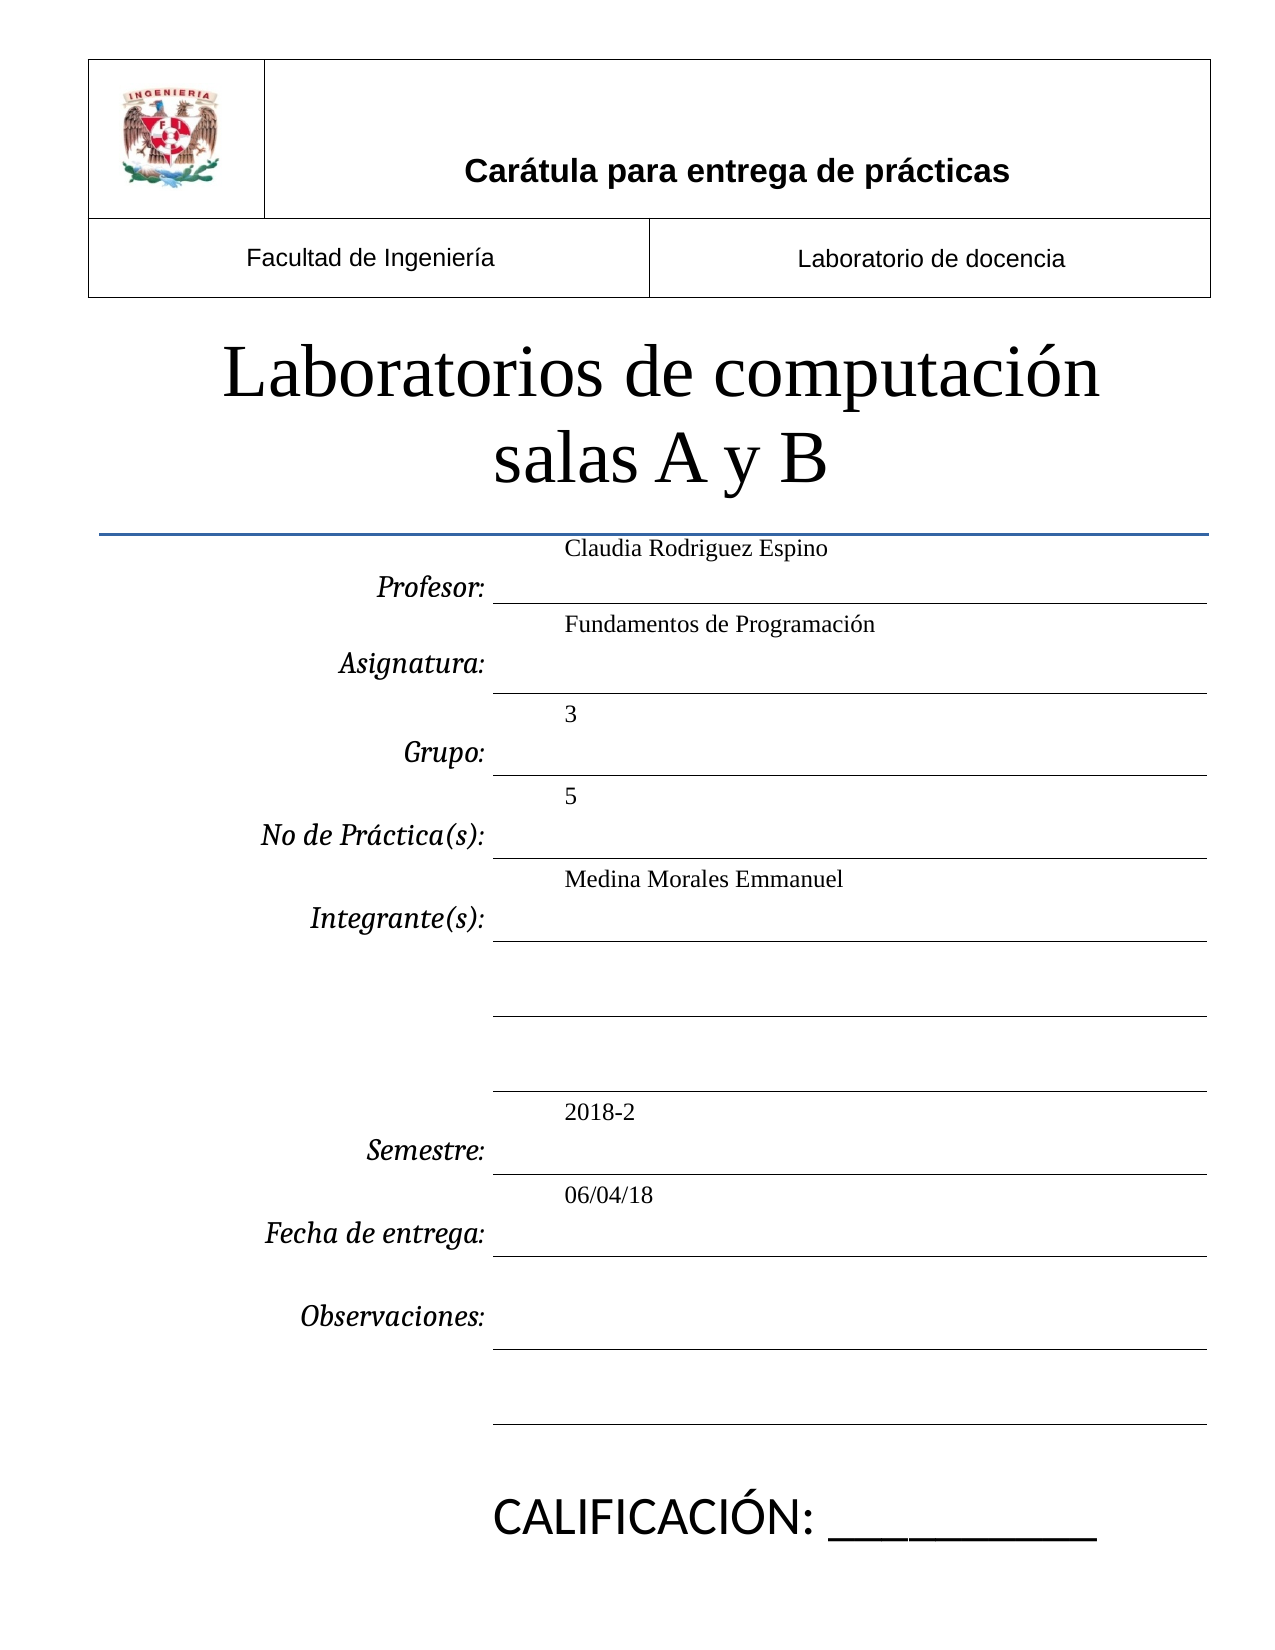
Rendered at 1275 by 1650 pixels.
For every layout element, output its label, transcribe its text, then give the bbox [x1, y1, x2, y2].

table_cell Grupo: [118, 693, 493, 775]
table_cell 3 [493, 694, 1207, 775]
table_cell 06/04/18 [493, 1175, 1207, 1256]
table_cell Laboratorio de docencia [650, 219, 1210, 297]
text CALIFICACIÓN: __________ [118, 1482, 1205, 1548]
table_cell [118, 1016, 493, 1091]
table_cell [493, 942, 1207, 1016]
text salas A y B [118, 413, 1205, 499]
table_header [89, 60, 264, 217]
table_cell 2018-2 [493, 1092, 1207, 1174]
table_cell 5 [493, 776, 1207, 858]
table_header Carátula para entrega de prácticas [265, 60, 1210, 217]
table_cell Observaciones: [118, 1256, 493, 1349]
table_cell [118, 1349, 493, 1424]
table_cell Fecha de entrega: [118, 1174, 493, 1256]
text Laboratorios de computación [118, 326, 1205, 413]
table_cell Integrante(s): [118, 858, 493, 941]
table_header [493, 528, 1207, 533]
table_cell No de Práctica(s): [118, 775, 493, 858]
table_cell [493, 1017, 1207, 1091]
table_cell Asignatura: [118, 603, 493, 692]
table_cell Medina Morales Emmanuel [493, 859, 1207, 941]
table_header Profesor: [118, 536, 493, 603]
table_cell [493, 1350, 1207, 1424]
table_cell Facultad de Ingeniería [89, 219, 649, 297]
table_cell [118, 941, 493, 1016]
table_cell Fundamentos de Programación [493, 604, 1207, 692]
table_cell Semestre: [118, 1091, 493, 1174]
table_header Claudia Rodriguez Espino [493, 536, 1207, 603]
table_cell [493, 1257, 1207, 1349]
table_header [118, 528, 493, 533]
